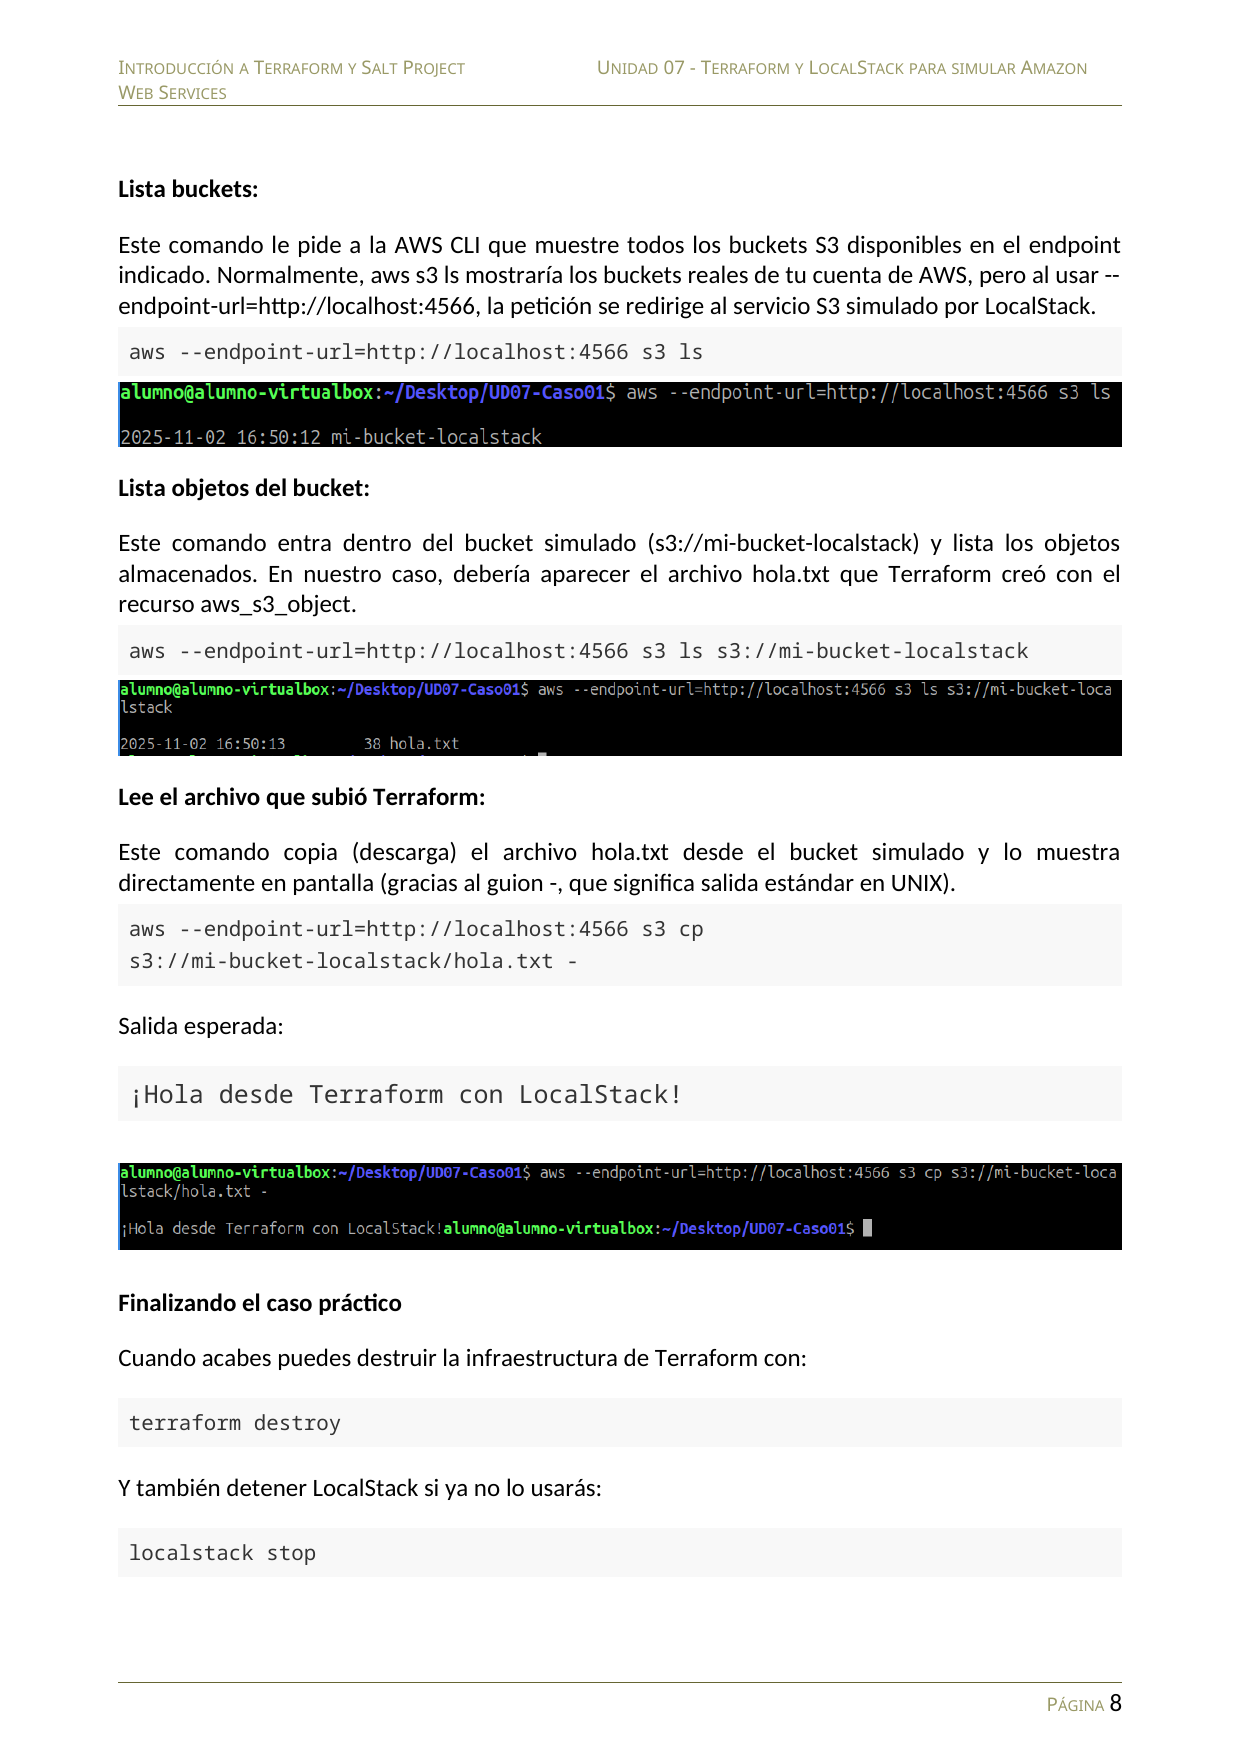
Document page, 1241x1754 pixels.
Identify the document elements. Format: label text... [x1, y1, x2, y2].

table_header aws --endpoint-url=http://localhost:4566 s3 cp s3://mi-bucket-localstack/hola.txt - [118, 904, 1122, 986]
text Lee el archivo que subió Terraform: [118, 781, 1122, 811]
text Este comando copia (descarga) el archivo hola.txt desde el bucket simulado y lo muestra directamente en pantalla (gracias al guion -, que significa salida estándar en UNIX). [118, 836, 1122, 897]
text Lista objetos del bucket: [118, 472, 1122, 502]
text Cuando acabes puedes destruir la infraestructura de Terraform con: [118, 1342, 1122, 1373]
picture [118, 382, 1122, 447]
text Lista buckets: [118, 173, 1122, 204]
text Salida esperada: [118, 1011, 1122, 1041]
table_header aws --endpoint-url=http://localhost:4566 s3 ls s3://mi-bucket-localstack [118, 625, 1122, 675]
text Este comando entra dentro del bucket simulado (s3://mi-bucket-localstack) y lista los objetos almacenados. En nuestro caso, debería aparecer el archivo hola.txt que Terraform creó con el recurso aws_s3_object. [118, 527, 1122, 619]
text Y también detener LocalStack si ya no lo usarás: [118, 1472, 1122, 1503]
table_header ¡Hola desde Terraform con LocalStack! [118, 1066, 1122, 1121]
table_header terraform destroy [118, 1398, 1122, 1447]
picture [118, 680, 1122, 756]
picture [118, 1163, 1122, 1250]
text Este comando le pide a la AWS CLI que muestre todos los buckets S3 disponibles en el endpoint indicado. Normalmente, aws s3 ls mostraría los buckets reales de tu cuenta de AWS, pero al usar --endpoint-url=http://localhost:4566, la petición se redirige al servicio S3 simulado por LocalStack. [118, 229, 1122, 321]
table_header aws --endpoint-url=http://localhost:4566 s3 ls [118, 327, 1122, 376]
table_header localstack stop [118, 1528, 1122, 1577]
text Finalizando el caso práctico [118, 1287, 1122, 1317]
